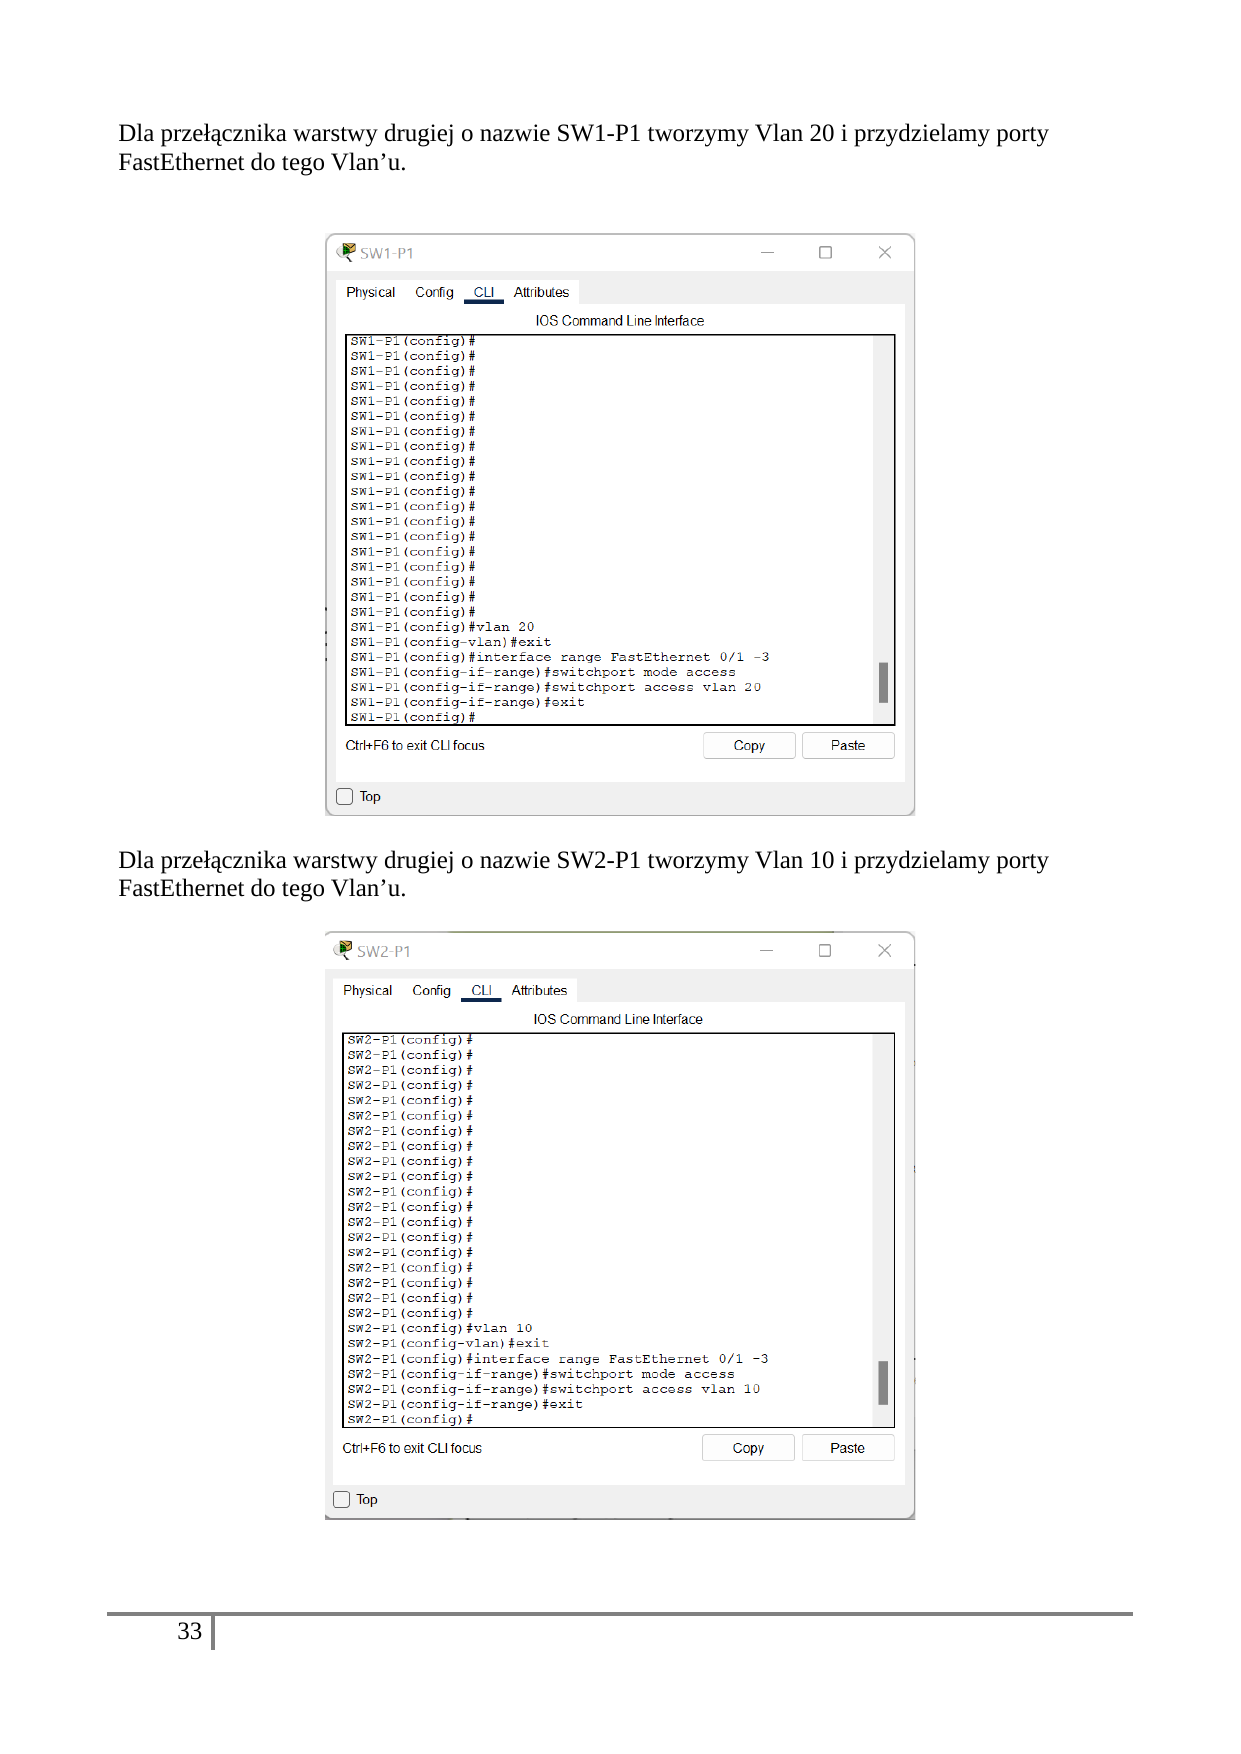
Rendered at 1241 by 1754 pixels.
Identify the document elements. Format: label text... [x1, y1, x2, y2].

picture [325, 931, 916, 1520]
text Dla przełącznika warstwy drugiej o nazwie SW2-P1 tworzymy Vlan 10 i przydzielamy porty FastEthernet do tego Vlan’u. [118, 845, 1122, 902]
text Dla przełącznika warstwy drugiej o nazwie SW1-P1 tworzymy Vlan 20 i przydzielamy porty FastEthernet do tego Vlan’u. [118, 118, 1122, 176]
picture [325, 233, 916, 816]
